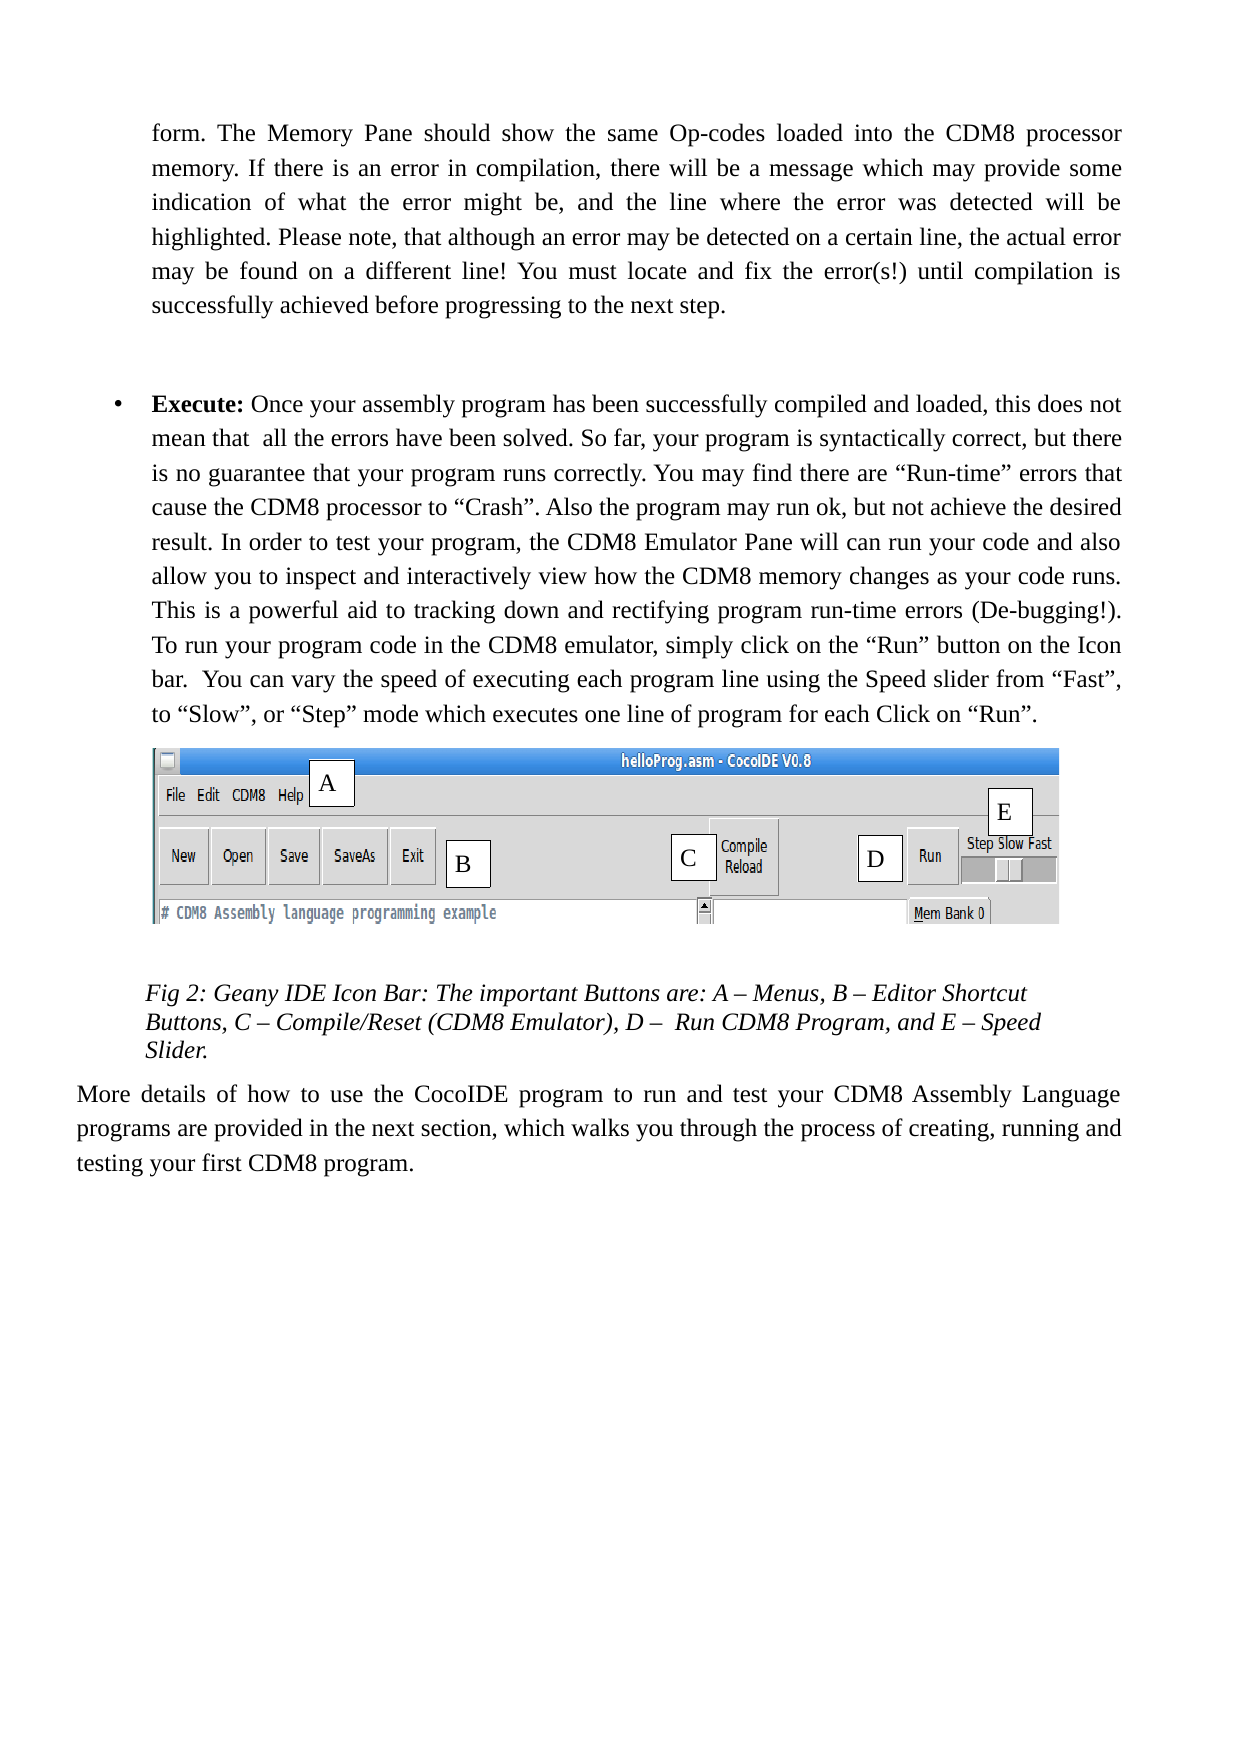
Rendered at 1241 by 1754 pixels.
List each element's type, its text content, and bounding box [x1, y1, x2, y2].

text C [680, 843, 707, 872]
list Execute: Once your assembly program has been successfully compiled and loaded, this does not mean that all the errors have been solved. So far, your program is syntactically correct, but there is no guarantee that your program runs correctly. You may find there are “Run-time” errors that cause the CDM8 processor to “Crash”. Also the program may run ok, but not achieve the desired result. In order to test your program, the CDM8 Emulator Pane will can run your code and also allow you to inspect and interactively view how the CDM8 memory changes as your code runs. This is a powerful aid to tracking down and rectifying program run-time errors (De-bugging!). To run your program code in the CDM8 emulator, simply click on the “Run” button on the Icon bar. You can vary the speed of executing each program line using the Speed slider from “Fast”, to “Slow”, or “Step” mode which executes one line of program for each Click on “Run”. [114, 389, 1123, 728]
text Fig 2: Geany IDE Icon Bar: The important Buttons are: A – Menus, B – Editor Shortcut Buttons, C – Compile/Reset (CDM8 Emulator), D – Run CDM8 Program, and E – Speed Slider. [145, 978, 1067, 1064]
text E [997, 797, 1023, 826]
text A [318, 768, 345, 797]
text More details of how to use the CocoIDE program to run and test your CDM8 Assembly Language programs are provided in the next section, which walks you through the process of creating, running and testing your first CDM8 program. [76, 743, 1123, 1176]
list form. The Memory Pane should show the same Op-codes loaded into the CDM8 processor memory. If there is an error in compilation, there will be a message which may provide some indication of what the error might be, and the line where the error was detected will be highlighted. Please note, that although an error may be detected on a certain line, the actual error may be found on a different line! You must locate and fix the error(s!) until compilation is successfully achieved before progressing to the next step. [114, 118, 1123, 319]
picture [152, 748, 1060, 924]
text D [866, 844, 893, 873]
text B [454, 849, 481, 878]
